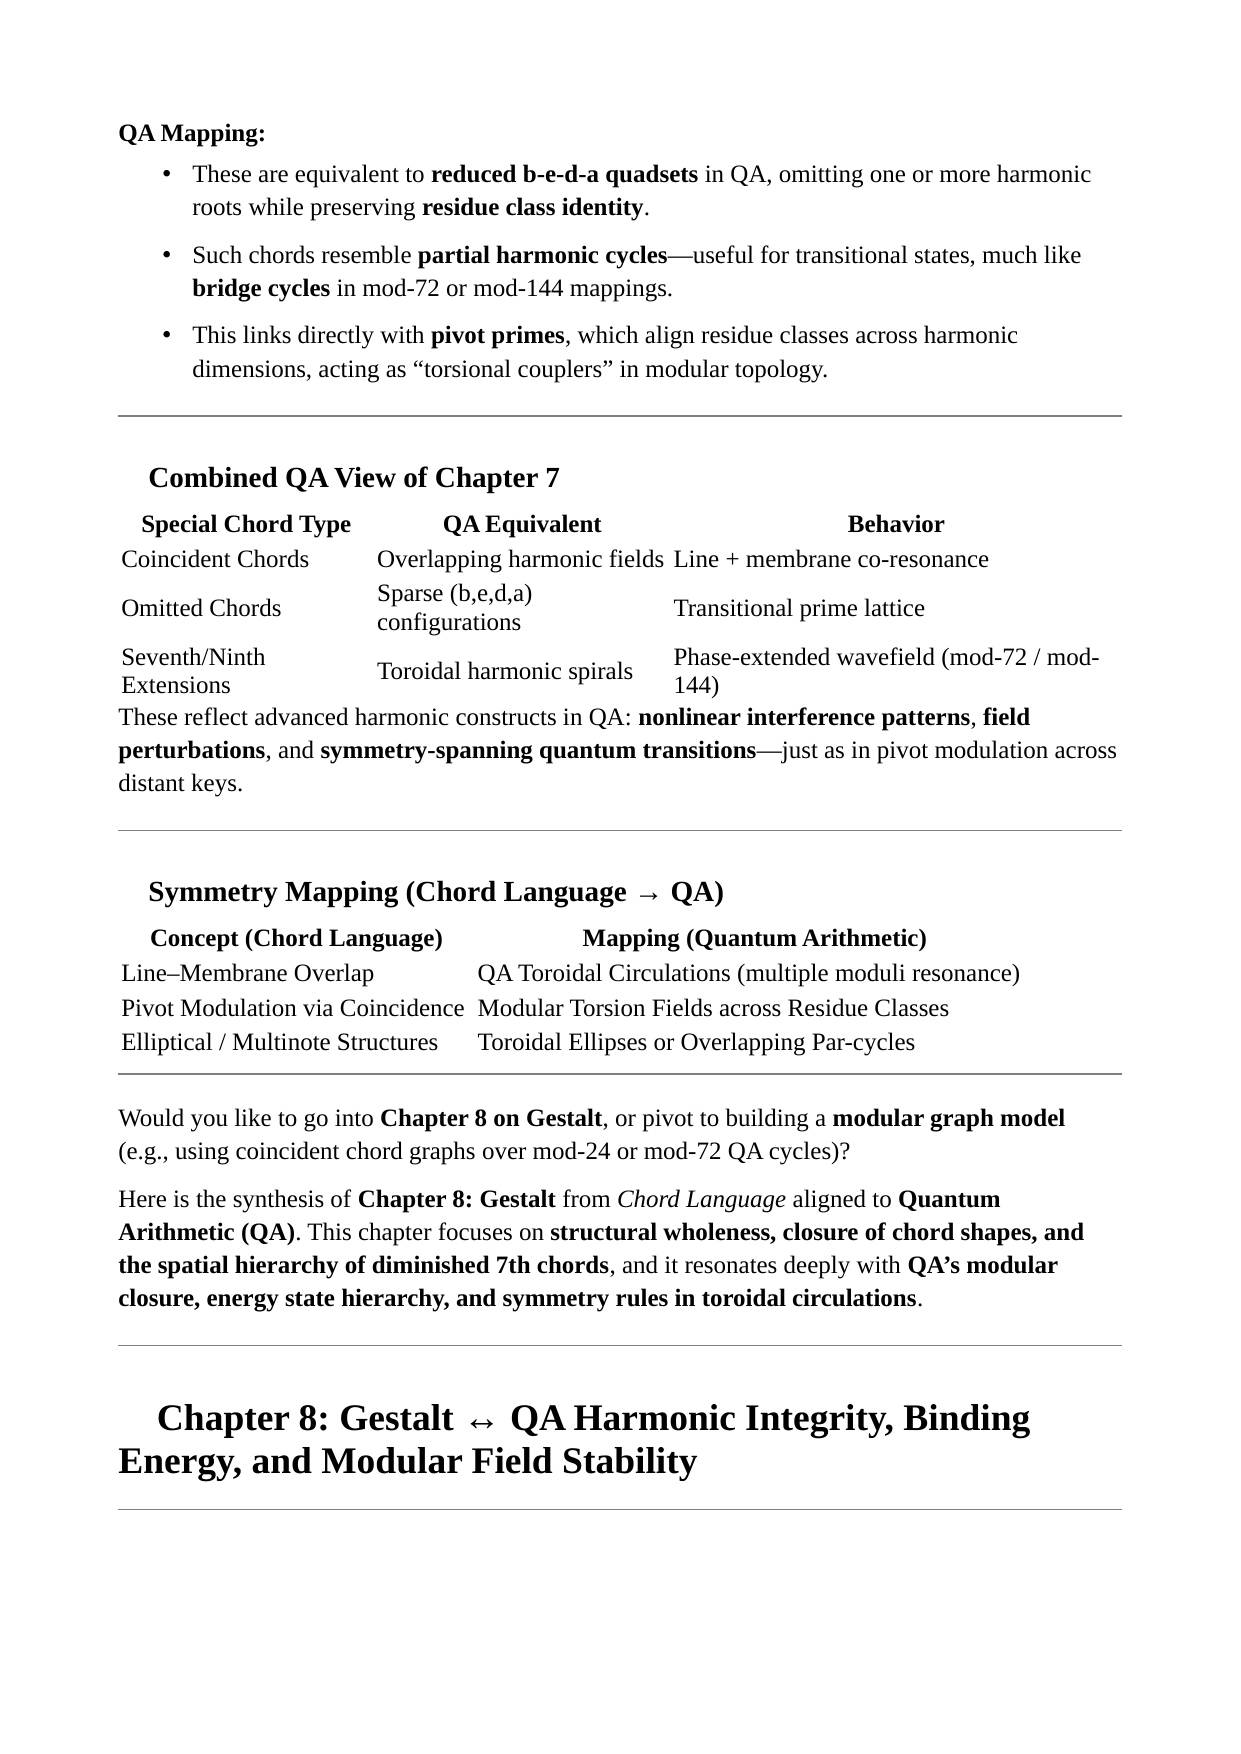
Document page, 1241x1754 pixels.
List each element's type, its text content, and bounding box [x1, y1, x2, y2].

table_cell QA Toroidal Circulations (multiple moduli resonance) [475, 955, 1035, 990]
table_header QA Equivalent [374, 506, 670, 541]
table_cell Toroidal harmonic spirals [374, 639, 670, 702]
table_cell Phase-extended wavefield (mod-72 / mod-144) [670, 639, 1122, 702]
table_cell Elliptical / Multinote Structures [118, 1024, 474, 1059]
table_header Special Chord Type [118, 506, 374, 541]
text These reflect advanced harmonic constructs in QA: nonlinear interference patterns, field perturbations, and symmetry-spanning quantum transitions—just as in pivot modulation across distant keys. [118, 702, 1122, 797]
subtitle 🔄 Symmetry Mapping (Chord Language → QA) [118, 874, 1122, 908]
table_header Behavior [670, 506, 1122, 541]
table_cell Omitted Chords [118, 575, 374, 639]
subtitle QA Mapping: [118, 118, 1122, 147]
list These are equivalent to reduced b-e-d-a quadsets in QA, omitting one or more harmonic roots while preserving residue class identity. [162, 159, 1122, 221]
text Would you like to go into Chapter 8 on Gestalt, or pivot to building a modular graph model (e.g., using coincident chord graphs over mod-24 or mod-72 QA cycles)? [118, 1103, 1122, 1165]
table_cell Line–Membrane Overlap [118, 955, 474, 990]
table_cell Transitional prime lattice [670, 575, 1122, 639]
table_cell Pivot Modulation via Coincidence [118, 990, 474, 1024]
table_cell Toroidal Ellipses or Overlapping Par-cycles [475, 1024, 1035, 1059]
text Here is the synthesis of Chapter 8: Gestalt from Chord Language aligned to Quantum Arithmetic (QA). This chapter focuses on structural wholeness, closure of chord shapes, and the spatial hierarchy of diminished 7th chords, and it resonates deeply with QA’s modular closure, energy state hierarchy, and symmetry rules in toroidal circulations. [118, 1184, 1122, 1312]
table_header Concept (Chord Language) [118, 921, 474, 955]
table_cell Modular Torsion Fields across Residue Classes [475, 990, 1035, 1024]
table_cell Overlapping harmonic fields [374, 541, 670, 575]
table_header Mapping (Quantum Arithmetic) [475, 921, 1035, 955]
table_cell Coincident Chords [118, 541, 374, 575]
list Such chords resemble partial harmonic cycles—useful for transitional states, much like bridge cycles in mod-72 or mod-144 mappings. [162, 240, 1122, 302]
table_cell Seventh/Ninth Extensions [118, 639, 374, 702]
table_cell Line + membrane co-resonance [670, 541, 1122, 575]
subtitle 🎼 Chapter 8: Gestalt ↔ QA Harmonic Integrity, Binding Energy, and Modular Field Stability [118, 1396, 1122, 1482]
table_cell Sparse (b,e,d,a) configurations [374, 575, 670, 639]
subtitle 🧠 Combined QA View of Chapter 7 [118, 460, 1122, 494]
list This links directly with pivot primes, which align residue classes across harmonic dimensions, acting as “torsional couplers” in modular topology. [162, 321, 1122, 382]
